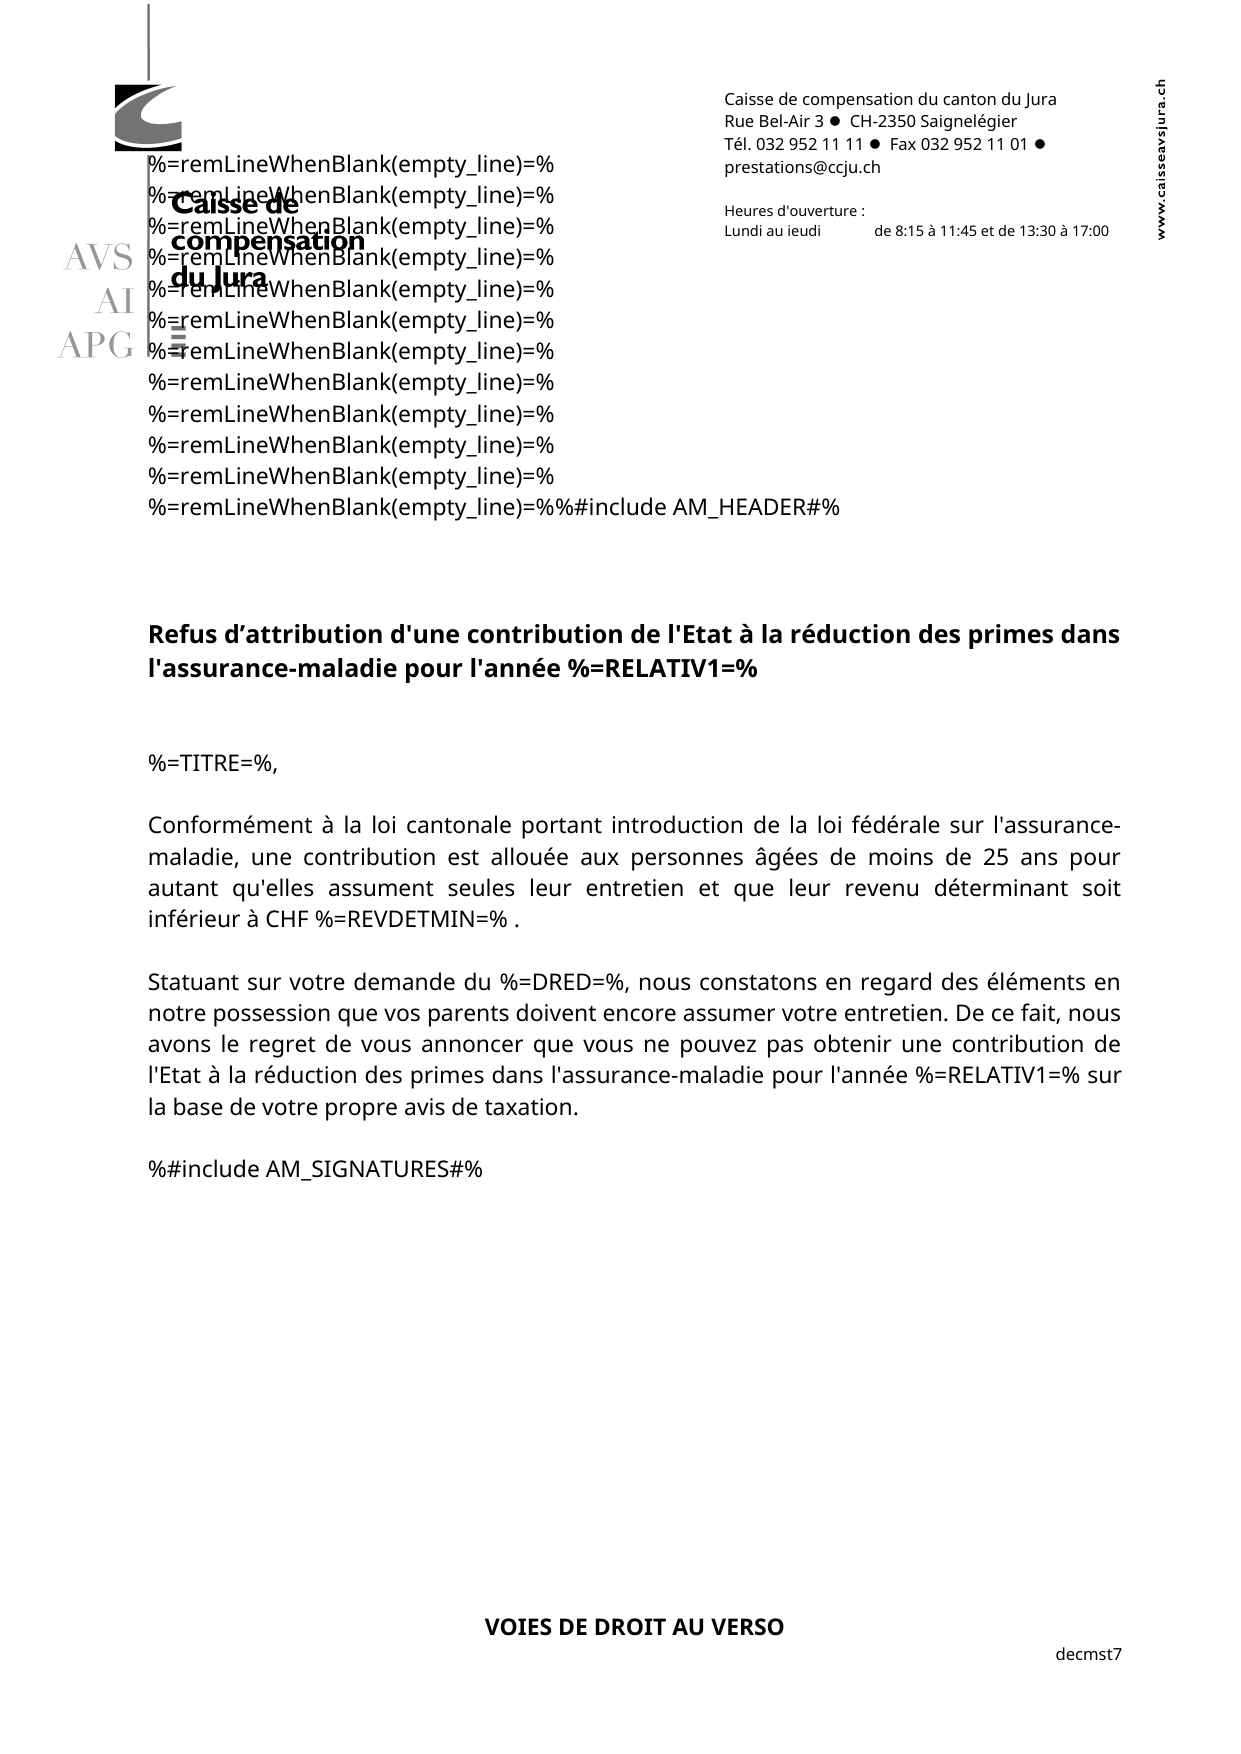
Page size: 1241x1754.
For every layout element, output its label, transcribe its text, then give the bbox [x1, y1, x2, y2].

text %=remLineWhenBlank(empty_line)=% [148, 460, 1122, 491]
picture [1155, 1, 1168, 358]
picture [206, 348, 212, 358]
text %=remLineWhenBlank(empty_line)=% [366, 210, 683, 241]
text %=TITRE=%, [148, 747, 1122, 778]
picture [56, 1, 365, 358]
text Refus d’attribution d'une contribution de l'Etat à la réduction des primes dans l'assurance‑maladie pour l'année %=RELATIV1=% [148, 616, 1122, 684]
text %#include AM_SIGNATURES#% [148, 1153, 1122, 1184]
picture [275, 346, 282, 358]
text %=remLineWhenBlank(empty_line)=% [148, 398, 1122, 429]
text %=remLineWhenBlank(empty_line)=% [366, 273, 1122, 304]
picture [321, 348, 327, 358]
text %=remLineWhenBlank(empty_line)=% [366, 241, 1122, 273]
text %=remLineWhenBlank(empty_line)=% [148, 429, 1122, 460]
text %=remLineWhenBlank(empty_line)=% [148, 335, 1122, 366]
picture [335, 351, 342, 357]
text %=remLineWhenBlank(empty_line)=%%#include AM_HEADER#% [148, 491, 1122, 523]
picture [294, 348, 300, 358]
text %=remLineWhenBlank(empty_line)=% [366, 148, 683, 179]
text %=remLineWhenBlank(empty_line)=% [366, 179, 683, 210]
picture [245, 348, 251, 358]
picture [214, 348, 220, 358]
text %=remLineWhenBlank(empty_line)=% [366, 304, 1122, 335]
text Conformément à la loi cantonale portant introduction de la loi fédérale sur l'assurance-maladie, une contribution est allouée aux personnes âgées de moins de 25 ans pour autant qu'elles assument seules leur entretien et que leur revenu déterminant soit inférieur à CHF %=REVDETMIN=% . [148, 809, 1122, 934]
picture [335, 344, 342, 350]
text %=remLineWhenBlank(empty_line)=% [148, 366, 1122, 398]
text Statuant sur votre demande du %=DRED=%, nous constatons en regard des éléments en notre possession que vos parents doivent encore assumer votre entretien. De ce fait, nous avons le regret de vous annoncer que vous ne pouvez pas obtenir une contribution de l'Etat à la réduction des primes dans l'assurance-maladie pour l'année %=RELATIV1=% sur la base de votre propre avis de taxation. [148, 966, 1122, 1122]
